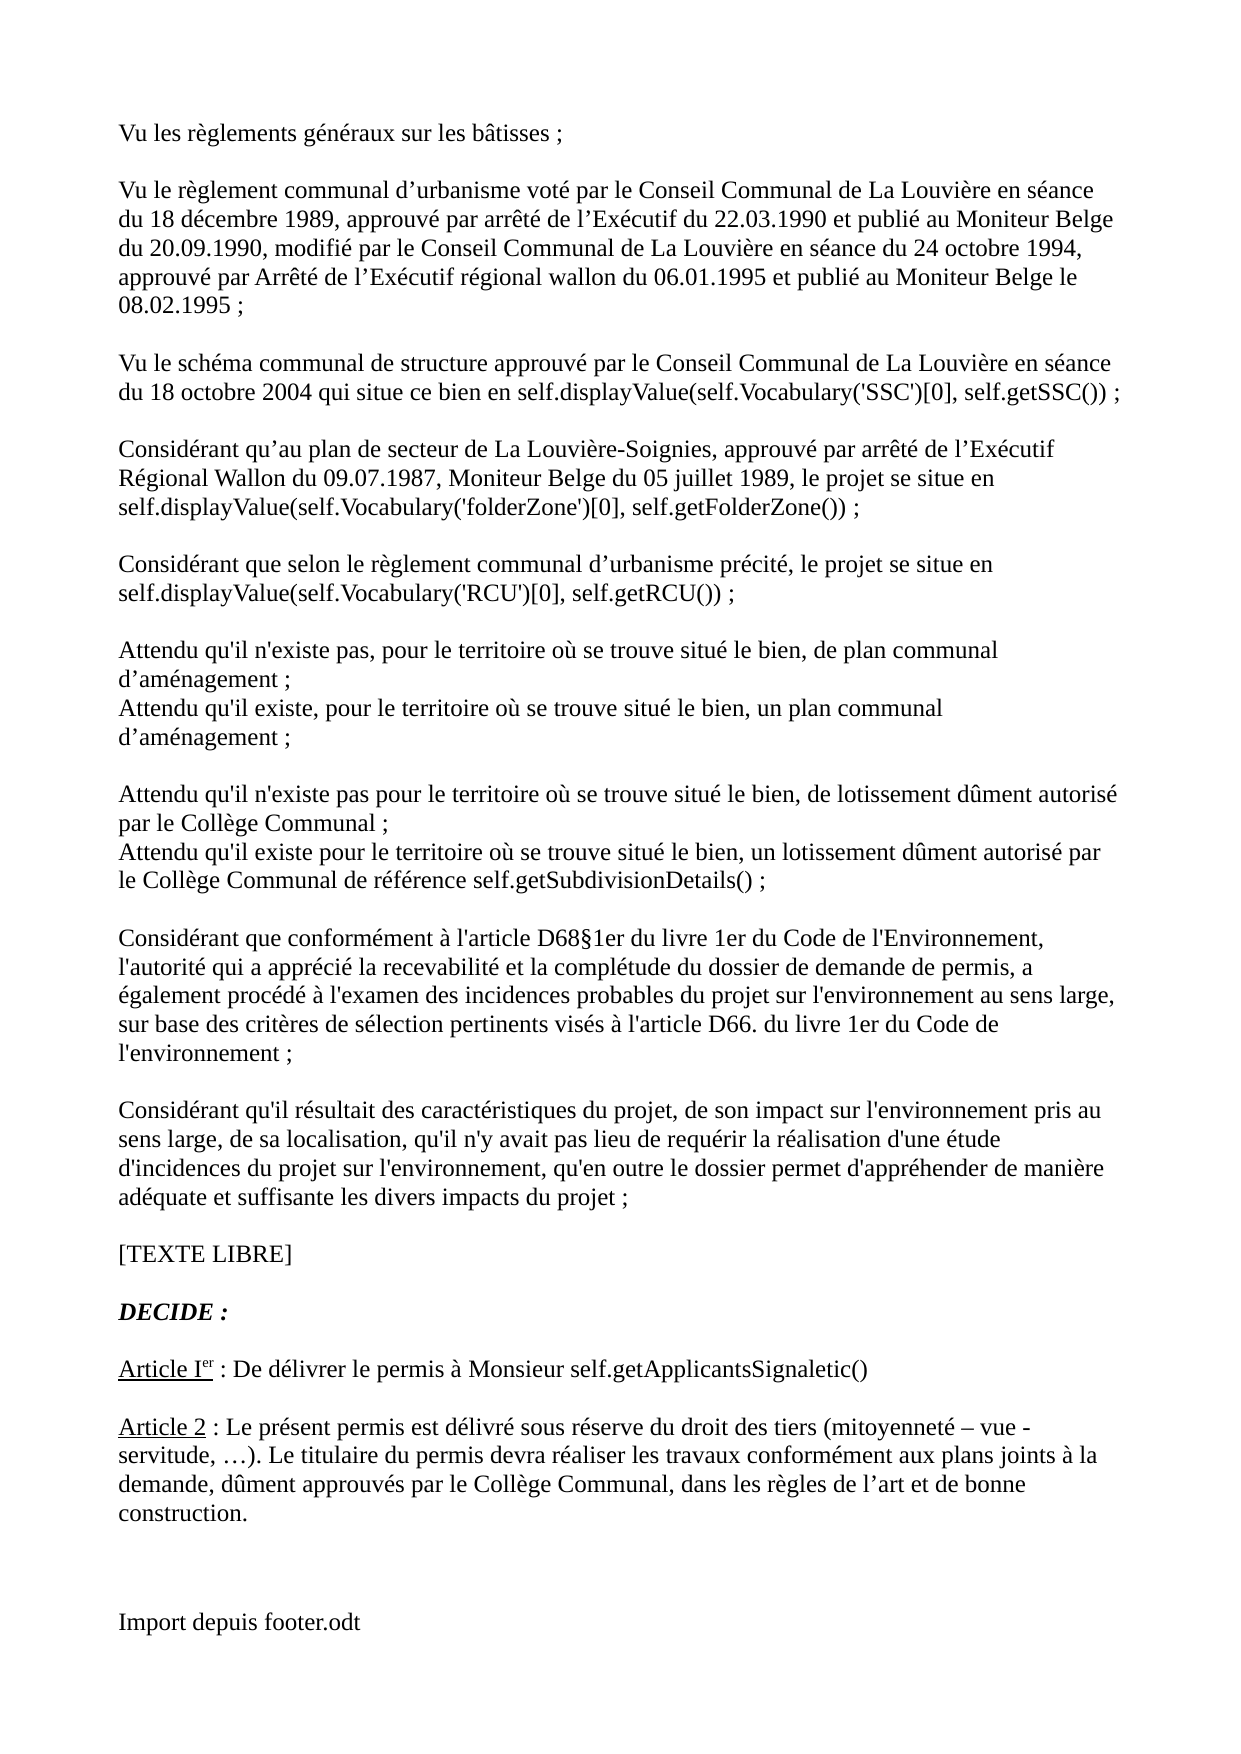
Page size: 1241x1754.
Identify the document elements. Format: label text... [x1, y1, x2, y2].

text Attendu qu'il existe pour le territoire où se trouve situé le bien, un lotissement dûment autorisé par le Collège Communal de référence self.getSubdivisionDetails() ; [118, 837, 1122, 894]
text Considérant qu’au plan de secteur de La Louvière-Soignies, approuvé par arrêté de l’Exécutif Régional Wallon du 09.07.1987, Moniteur Belge du 05 juillet 1989, le projet se situe en [118, 434, 1122, 492]
text self.displayValue(self.Vocabulary('folderZone')[0], self.getFolderZone()) ; [118, 492, 1122, 521]
text Vu le schéma communal de structure approuvé par le Conseil Communal de La Louvière en séance du 18 octobre 2004 qui situe ce bien en self.displayValue(self.Vocabulary('SSC')[0], self.getSSC()) ; [118, 348, 1122, 406]
text Article 2 : Le présent permis est délivré sous réserve du droit des tiers (mitoyenneté – vue - servitude, …). Le titulaire du permis devra réaliser les travaux conformément aux plans joints à la demande, dûment approuvés par le Collège Communal, dans les règles de l’art et de bonne construction. [118, 1412, 1122, 1527]
text Article Ier : De délivrer le permis à Monsieur self.getApplicantsSignaletic() [118, 1354, 1122, 1383]
text Considérant que conformément à l'article D68§1er du livre 1er du Code de l'Environnement, l'autorité qui a apprécié la recevabilité et la complétude du dossier de demande de permis, a également procédé à l'examen des incidences probables du projet sur l'environnement au sens large, sur base des critères de sélection pertinents visés à l'article D66. du livre 1er du Code de l'environnement ; [118, 923, 1122, 1067]
text Attendu qu'il n'existe pas pour le territoire où se trouve situé le bien, de lotissement dûment autorisé par le Collège Communal ; [118, 779, 1122, 837]
text [TEXTE LIBRE] [118, 1239, 1122, 1268]
text Considérant que selon le règlement communal d’urbanisme précité, le projet se situe en self.displayValue(self.Vocabulary('RCU')[0], self.getRCU()) ; [118, 549, 1122, 607]
text DECIDE : [118, 1297, 1122, 1326]
text Attendu qu'il existe, pour le territoire où se trouve situé le bien, un plan communal d’aménagement ; [118, 693, 1122, 751]
text Vu les règlements généraux sur les bâtisses ; [118, 118, 1122, 147]
text Attendu qu'il n'existe pas, pour le territoire où se trouve situé le bien, de plan communal d’aménagement ; [118, 636, 1122, 693]
text Considérant qu'il résultait des caractéristiques du projet, de son impact sur l'environnement pris au sens large, de sa localisation, qu'il n'y avait pas lieu de requérir la réalisation d'une étude d'incidences du projet sur l'environnement, qu'en outre le dossier permet d'appréhender de manière adéquate et suffisante les divers impacts du projet ; [118, 1096, 1122, 1211]
text Vu le règlement communal d’urbanisme voté par le Conseil Communal de La Louvière en séance du 18 décembre 1989, approuvé par arrêté de l’Exécutif du 22.03.1990 et publié au Moniteur Belge du 20.09.1990, modifié par le Conseil Communal de La Louvière en séance du 24 octobre 1994, approuvé par Arrêté de l’Exécutif régional wallon du 06.01.1995 et publié au Moniteur Belge le 08.02.1995 ; [118, 176, 1122, 319]
